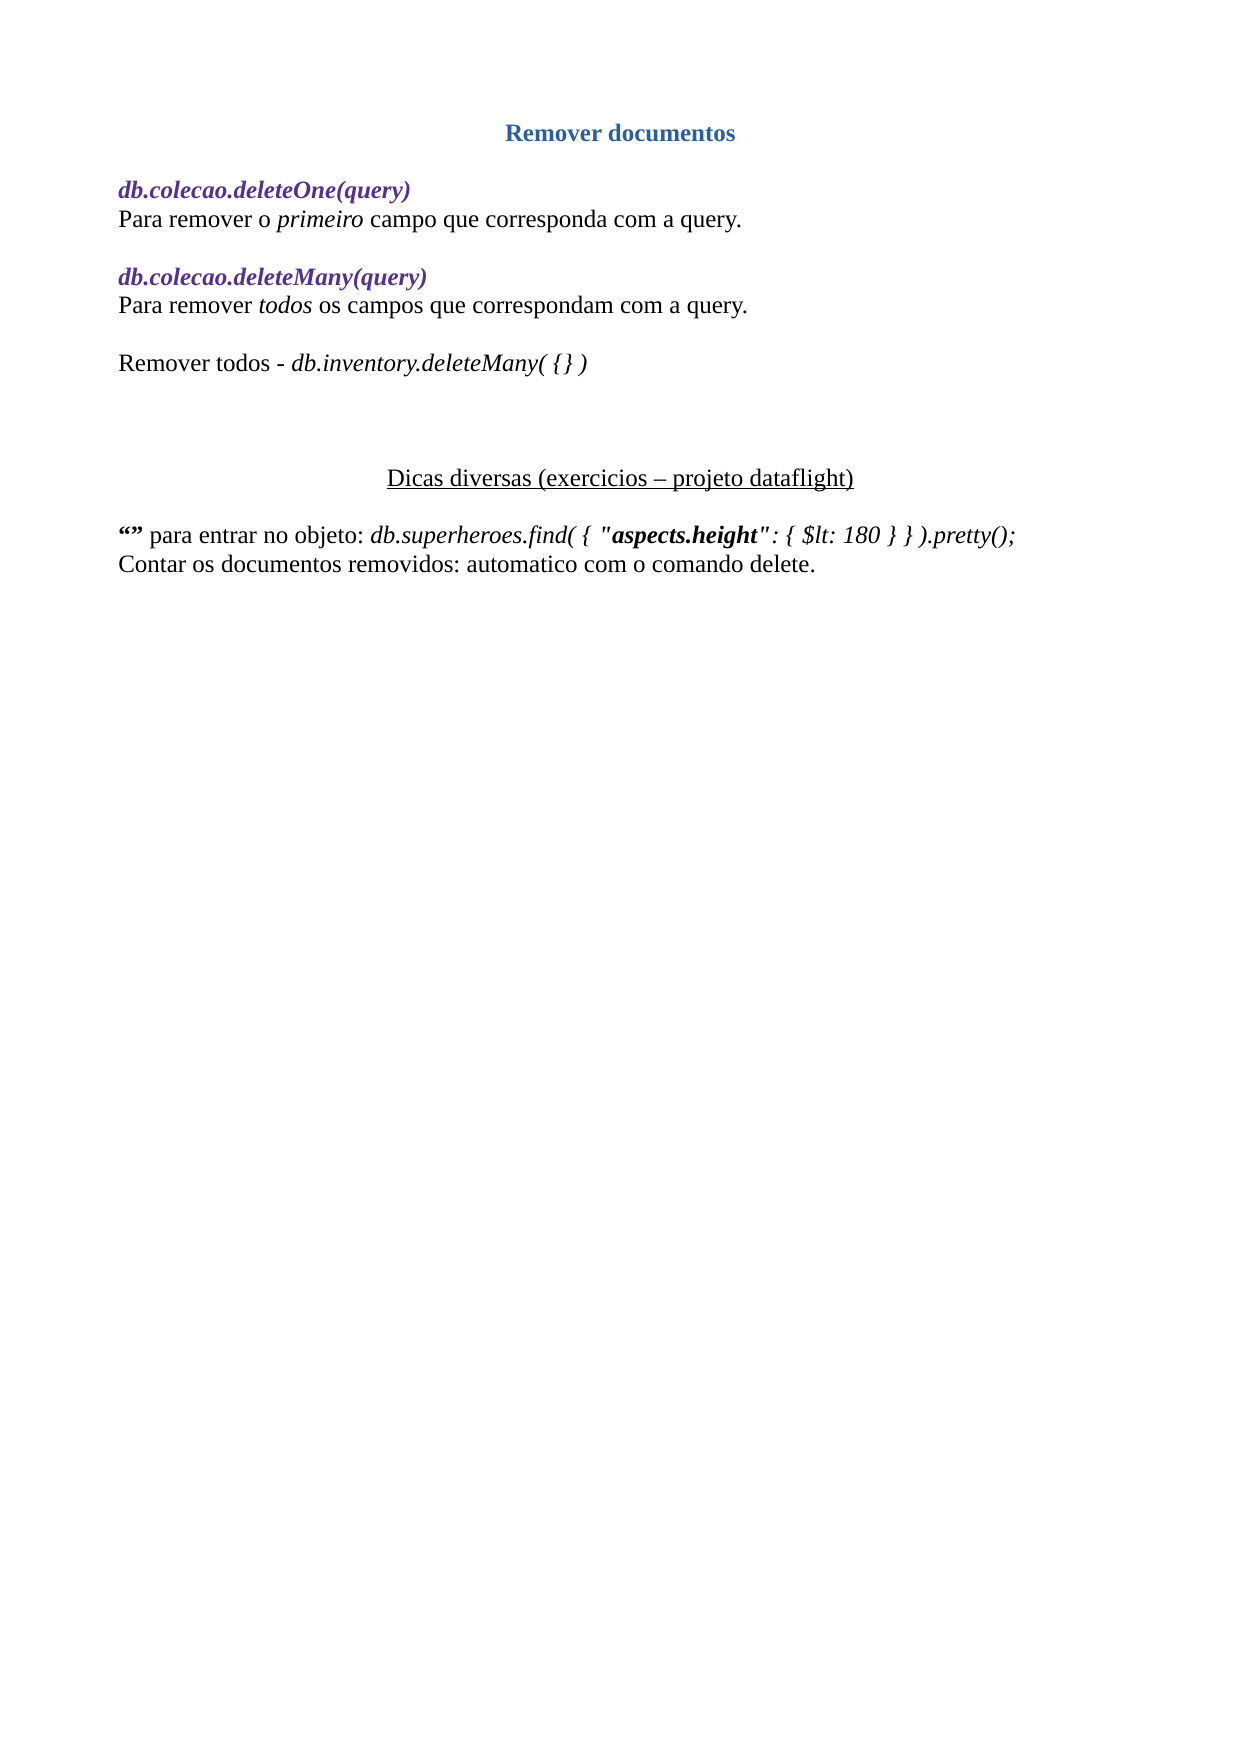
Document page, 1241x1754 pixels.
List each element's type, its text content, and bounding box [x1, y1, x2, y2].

text db.colecao.deleteMany(query) [118, 262, 1122, 291]
text Contar os documentos removidos: automatico com o comando delete. [118, 549, 1122, 578]
text Dicas diversas (exercicios – projeto dataflight) [118, 463, 1122, 492]
text “” para entrar no objeto: db.superheroes.find( { "aspects.height": { $lt: 180 } } ).pretty(); [118, 521, 1122, 549]
text Para remover o primeiro campo que corresponda com a query. [118, 204, 1122, 233]
text Remover documentos [118, 118, 1122, 147]
text db.colecao.deleteOne(query) [118, 176, 1122, 204]
text Para remover todos os campos que correspondam com a query. [118, 291, 1122, 319]
text Remover todos - db.inventory.deleteMany( {} ) [118, 348, 1122, 377]
